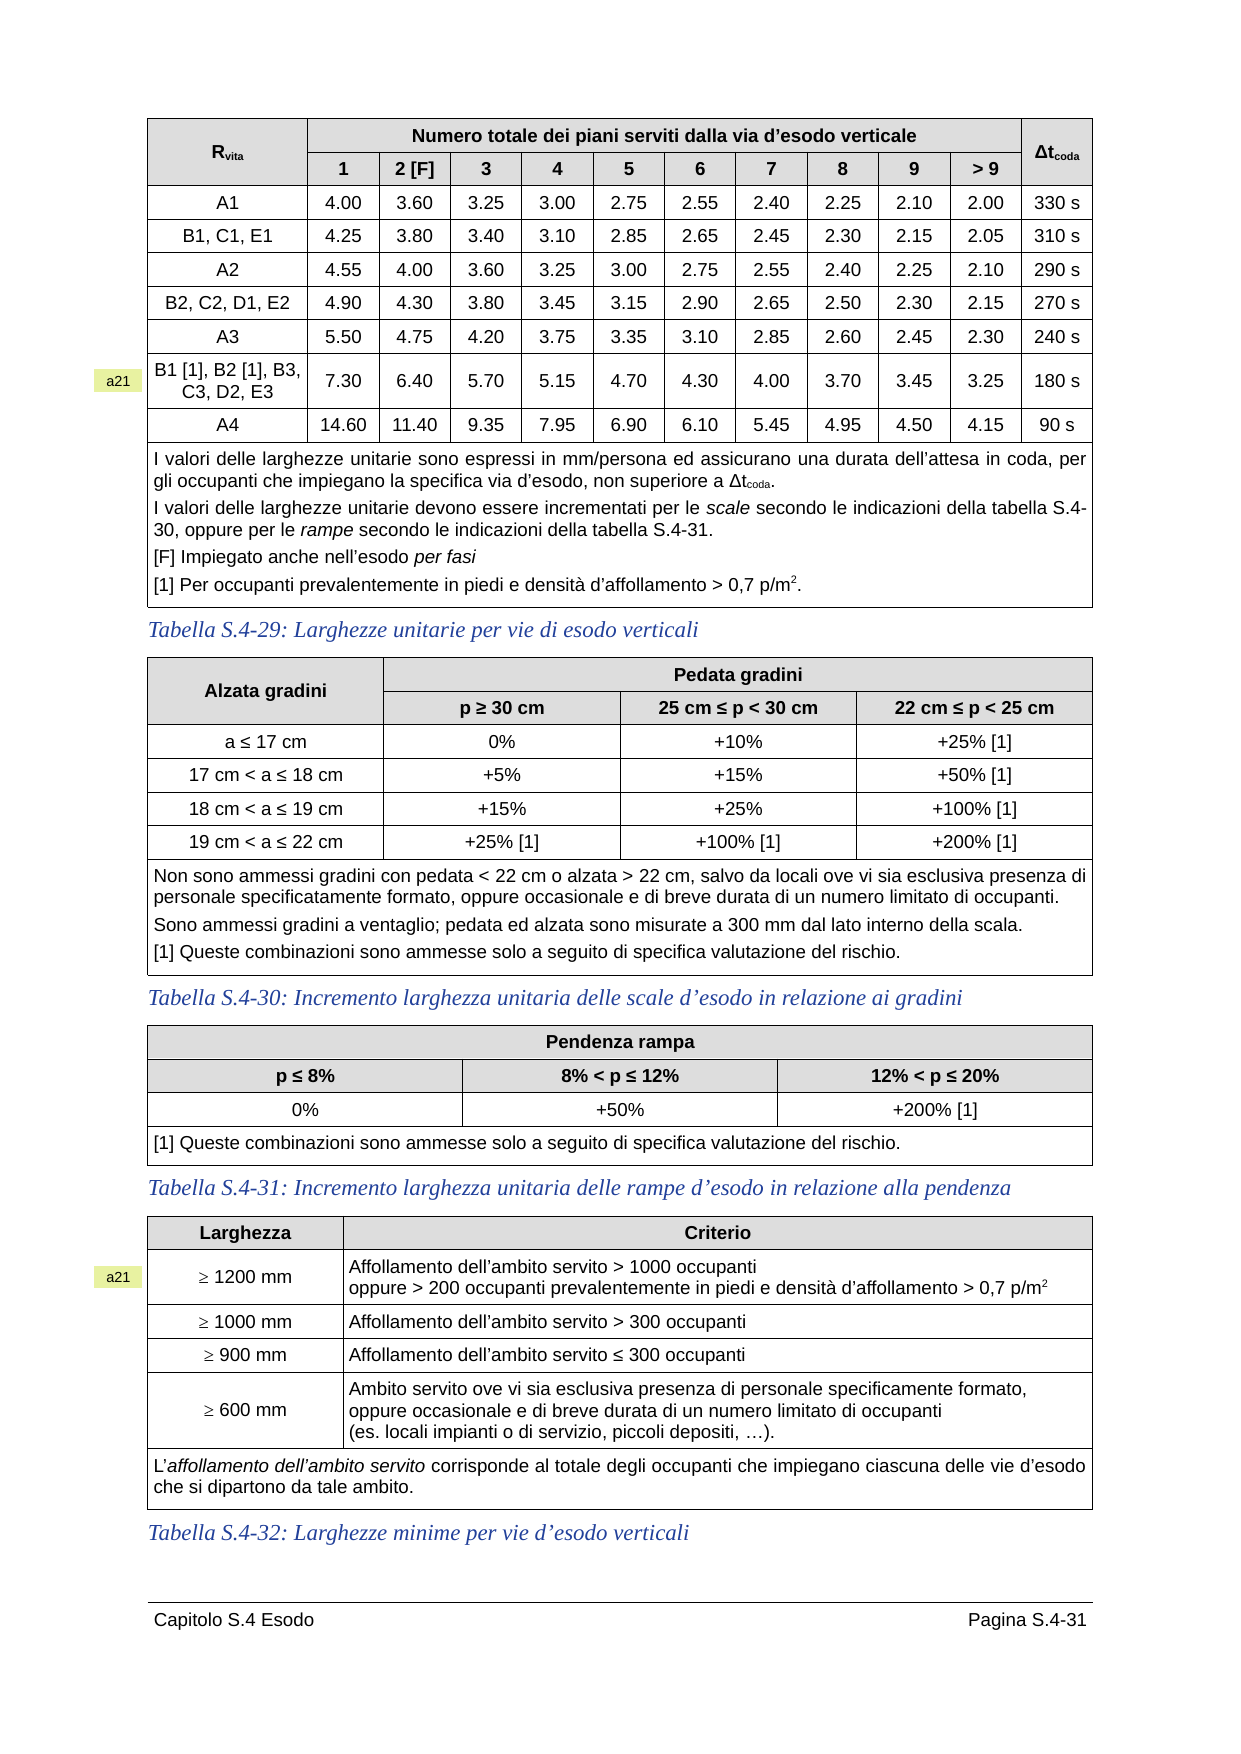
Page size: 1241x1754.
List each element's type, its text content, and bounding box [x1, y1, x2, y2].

table_cell 0% [384, 725, 620, 758]
table_cell 4,30 [380, 287, 450, 319]
table_cell 6,40 [380, 354, 450, 408]
table_cell A2 [148, 253, 307, 286]
table_cell 2,55 [665, 186, 735, 219]
table_cell [1] Queste combinazioni sono ammesse solo a seguito di specifica valutazione del rischio. [148, 1127, 1092, 1165]
table_header Criterio [344, 1217, 1092, 1249]
table_cell 6,10 [665, 409, 735, 442]
text Tabella S.4-32: Larghezze minime per vie d’esodo verticali [148, 1519, 1093, 1545]
table_cell +100% [1] [857, 793, 1092, 825]
table_header Rvita [148, 119, 307, 185]
table_cell 4,95 [808, 409, 878, 442]
table_cell 9,35 [451, 409, 521, 442]
table_cell 4 [522, 153, 593, 185]
table_cell 22 cm ≤ p < 25 cm [857, 692, 1092, 724]
table_cell 290 s [1022, 253, 1092, 286]
table_cell 7,95 [522, 409, 593, 442]
table_cell A4 [148, 409, 307, 442]
table_cell 2,30 [951, 320, 1021, 353]
table_cell 7 [736, 153, 807, 185]
table_cell 5 [594, 153, 664, 185]
table_cell 6 [665, 153, 735, 185]
table_cell 3,40 [451, 220, 521, 252]
table_cell 4,00 [308, 186, 379, 219]
table_cell 4,55 [308, 253, 379, 286]
table_cell 5,45 [736, 409, 807, 442]
table_cell 2,30 [879, 287, 950, 319]
table_cell 2 [F] [380, 153, 450, 185]
table_cell B1, C1, E1 [148, 220, 307, 252]
table_cell 3,75 [522, 320, 593, 353]
table_header Larghezza [148, 1217, 343, 1249]
table_cell p ≥ 30 cm [384, 692, 620, 724]
table_cell +25% [1] [384, 826, 620, 858]
table_cell > 9 [951, 153, 1021, 185]
table_cell 240 s [1022, 320, 1092, 353]
table_header Pendenza rampa [148, 1026, 1092, 1058]
table_cell ≥ 600 mm [148, 1373, 343, 1448]
table_cell Affollamento dell’ambito servito > 300 occupanti [344, 1305, 1092, 1338]
table_cell 2,45 [879, 320, 950, 353]
table_cell 3,35 [594, 320, 664, 353]
table_cell 2,65 [665, 220, 735, 252]
table_cell 3,15 [594, 287, 664, 319]
table_cell 180 s [1022, 354, 1092, 408]
table_cell B1 [1], B2 [1], B3, C3, D2, E3 [148, 354, 307, 408]
table_cell 11,40 [380, 409, 450, 442]
table_cell 3,25 [522, 253, 593, 286]
table_cell 90 s [1022, 409, 1092, 442]
table_cell 8 [808, 153, 878, 185]
table_cell 2,60 [808, 320, 878, 353]
table_header Alzata gradini [148, 658, 383, 724]
table_cell 2,75 [594, 186, 664, 219]
table_cell 2,25 [808, 186, 878, 219]
table_cell 2,00 [951, 186, 1021, 219]
table_cell ≥ 900 mm [148, 1339, 343, 1372]
table_cell 3,10 [665, 320, 735, 353]
table_cell 4,50 [879, 409, 950, 442]
table_cell 2,10 [951, 253, 1021, 286]
table_cell Ambito servito ove vi sia esclusiva presenza di personale specificamente formato, oppure occasionale e di breve durata di un numero limitato di occupanti (es. locali impianti o di servizio, piccoli depositi, …). [344, 1373, 1092, 1448]
table_cell +200% [1] [778, 1093, 1092, 1126]
table_cell 2,40 [808, 253, 878, 286]
table_cell 2,75 [665, 253, 735, 286]
table_cell 8% < p ≤ 12% [463, 1060, 777, 1092]
table_cell 4,70 [594, 354, 664, 408]
table_cell +25% [621, 793, 856, 825]
table_cell +50% [1] [857, 759, 1092, 791]
table_cell 6,90 [594, 409, 664, 442]
table_cell 3,45 [879, 354, 950, 408]
table_cell A3 [148, 320, 307, 353]
table_cell 3,60 [451, 253, 521, 286]
table_cell 7,30 [308, 354, 379, 408]
table_cell Affollamento dell’ambito servito > 1000 occupanti oppure > 200 occupanti prevalentemente in piedi e densità d’affollamento > 0,7 p/m2 [344, 1250, 1092, 1304]
table_cell +10% [621, 725, 856, 758]
table_cell 2,90 [665, 287, 735, 319]
table_cell 2,85 [594, 220, 664, 252]
table_cell 2,55 [736, 253, 807, 286]
table_cell +5% [384, 759, 620, 791]
table_cell B2, C2, D1, E2 [148, 287, 307, 319]
table_cell 3,00 [522, 186, 593, 219]
table_cell 19 cm < a ≤ 22 cm [148, 826, 383, 858]
table_cell 2,15 [879, 220, 950, 252]
table_cell 4,00 [380, 253, 450, 286]
table_cell 3,80 [451, 287, 521, 319]
table_cell 14,60 [308, 409, 379, 442]
table_cell +50% [463, 1093, 777, 1126]
table_cell 4,25 [308, 220, 379, 252]
table_cell 3,60 [380, 186, 450, 219]
table_cell 270 s [1022, 287, 1092, 319]
table_cell 25 cm ≤ p < 30 cm [621, 692, 856, 724]
table_cell L’affollamento dell’ambito servito corrisponde al totale degli occupanti che impiegano ciascuna delle vie d’esodo che si dipartono da tale ambito. [148, 1449, 1092, 1509]
table_cell 5,15 [522, 354, 593, 408]
table_cell a ≤ 17 cm [148, 725, 383, 758]
table_cell 17 cm < a ≤ 18 cm [148, 759, 383, 791]
table_cell 4,15 [951, 409, 1021, 442]
table_cell 2,45 [736, 220, 807, 252]
table_cell 9 [879, 153, 950, 185]
table_cell 5,70 [451, 354, 521, 408]
table_cell Affollamento dell’ambito servito ≤ 300 occupanti [344, 1339, 1092, 1372]
text Tabella S.4-31: Incremento larghezza unitaria delle rampe d’esodo in relazione alla pendenza [148, 1174, 1093, 1201]
table_cell 3,10 [522, 220, 593, 252]
table_cell 310 s [1022, 220, 1092, 252]
table_cell ≥ 1000 mm [148, 1305, 343, 1338]
table_cell 4,00 [736, 354, 807, 408]
table_cell +25% [1] [857, 725, 1092, 758]
table_cell 4,75 [380, 320, 450, 353]
text Tabella S.4-29: Larghezze unitarie per vie di esodo verticali [148, 616, 1093, 642]
table_cell I valori delle larghezze unitarie sono espressi in mm/persona ed assicurano una durata dell’attesa in coda, per gli occupanti che impiegano la specifica via d’esodo, non superiore a Δtcoda. I valori delle larghezze unitarie devono essere incrementati per le scale secondo le indicazioni della tabella S.4-30, oppure per le rampe secondo le indicazioni della tabella S.4-31. [F] Impiegato anche nell’esodo per fasi [1] Per occupanti prevalentemente in piedi e densità d’affollamento > 0,7 p/m2. [148, 443, 1092, 607]
table_cell 330 s [1022, 186, 1092, 219]
table_cell 3,00 [594, 253, 664, 286]
table_cell 2,85 [736, 320, 807, 353]
table_cell 18 cm < a ≤ 19 cm [148, 793, 383, 825]
table_cell 3,45 [522, 287, 593, 319]
table_cell +200% [1] [857, 826, 1092, 858]
table_cell 4,20 [451, 320, 521, 353]
table_cell ≥ 1200 mm [148, 1250, 343, 1304]
table_cell p ≤ 8% [148, 1060, 462, 1092]
table_cell 3 [451, 153, 521, 185]
table_cell 3,80 [380, 220, 450, 252]
table_cell +15% [384, 793, 620, 825]
table_cell 2,65 [736, 287, 807, 319]
table_cell 4,90 [308, 287, 379, 319]
table_header Numero totale dei piani serviti dalla via d’esodo verticale [308, 119, 1021, 152]
table_cell 3,25 [951, 354, 1021, 408]
table_header Pedata gradini [384, 658, 1092, 691]
table_header Δtcoda [1022, 119, 1092, 185]
table_cell 2,15 [951, 287, 1021, 319]
table_cell 2,25 [879, 253, 950, 286]
table_cell 12% < p ≤ 20% [778, 1060, 1092, 1092]
table_cell 0% [148, 1093, 462, 1126]
table_cell 3,70 [808, 354, 878, 408]
table_cell A1 [148, 186, 307, 219]
table_cell 2,10 [879, 186, 950, 219]
table_cell +100% [1] [621, 826, 856, 858]
table_cell 2,50 [808, 287, 878, 319]
table_cell 2,30 [808, 220, 878, 252]
text Tabella S.4-30: Incremento larghezza unitaria delle scale d’esodo in relazione ai gradini [148, 984, 1093, 1010]
table_cell 5,50 [308, 320, 379, 353]
table_cell Non sono ammessi gradini con pedata < 22 cm o alzata > 22 cm, salvo da locali ove vi sia esclusiva presenza di personale specificatamente formato, oppure occasionale e di breve durata di un numero limitato di occupanti. Sono ammessi gradini a ventaglio; pedata ed alzata sono misurate a 300 mm dal lato interno della scala. [1] Queste combinazioni sono ammesse solo a seguito di specifica valutazione del rischio. [148, 860, 1092, 974]
table_cell 4,30 [665, 354, 735, 408]
table_cell +15% [621, 759, 856, 791]
table_cell 1 [308, 153, 379, 185]
table_cell 3,25 [451, 186, 521, 219]
table_cell 2,40 [736, 186, 807, 219]
table_cell 2,05 [951, 220, 1021, 252]
